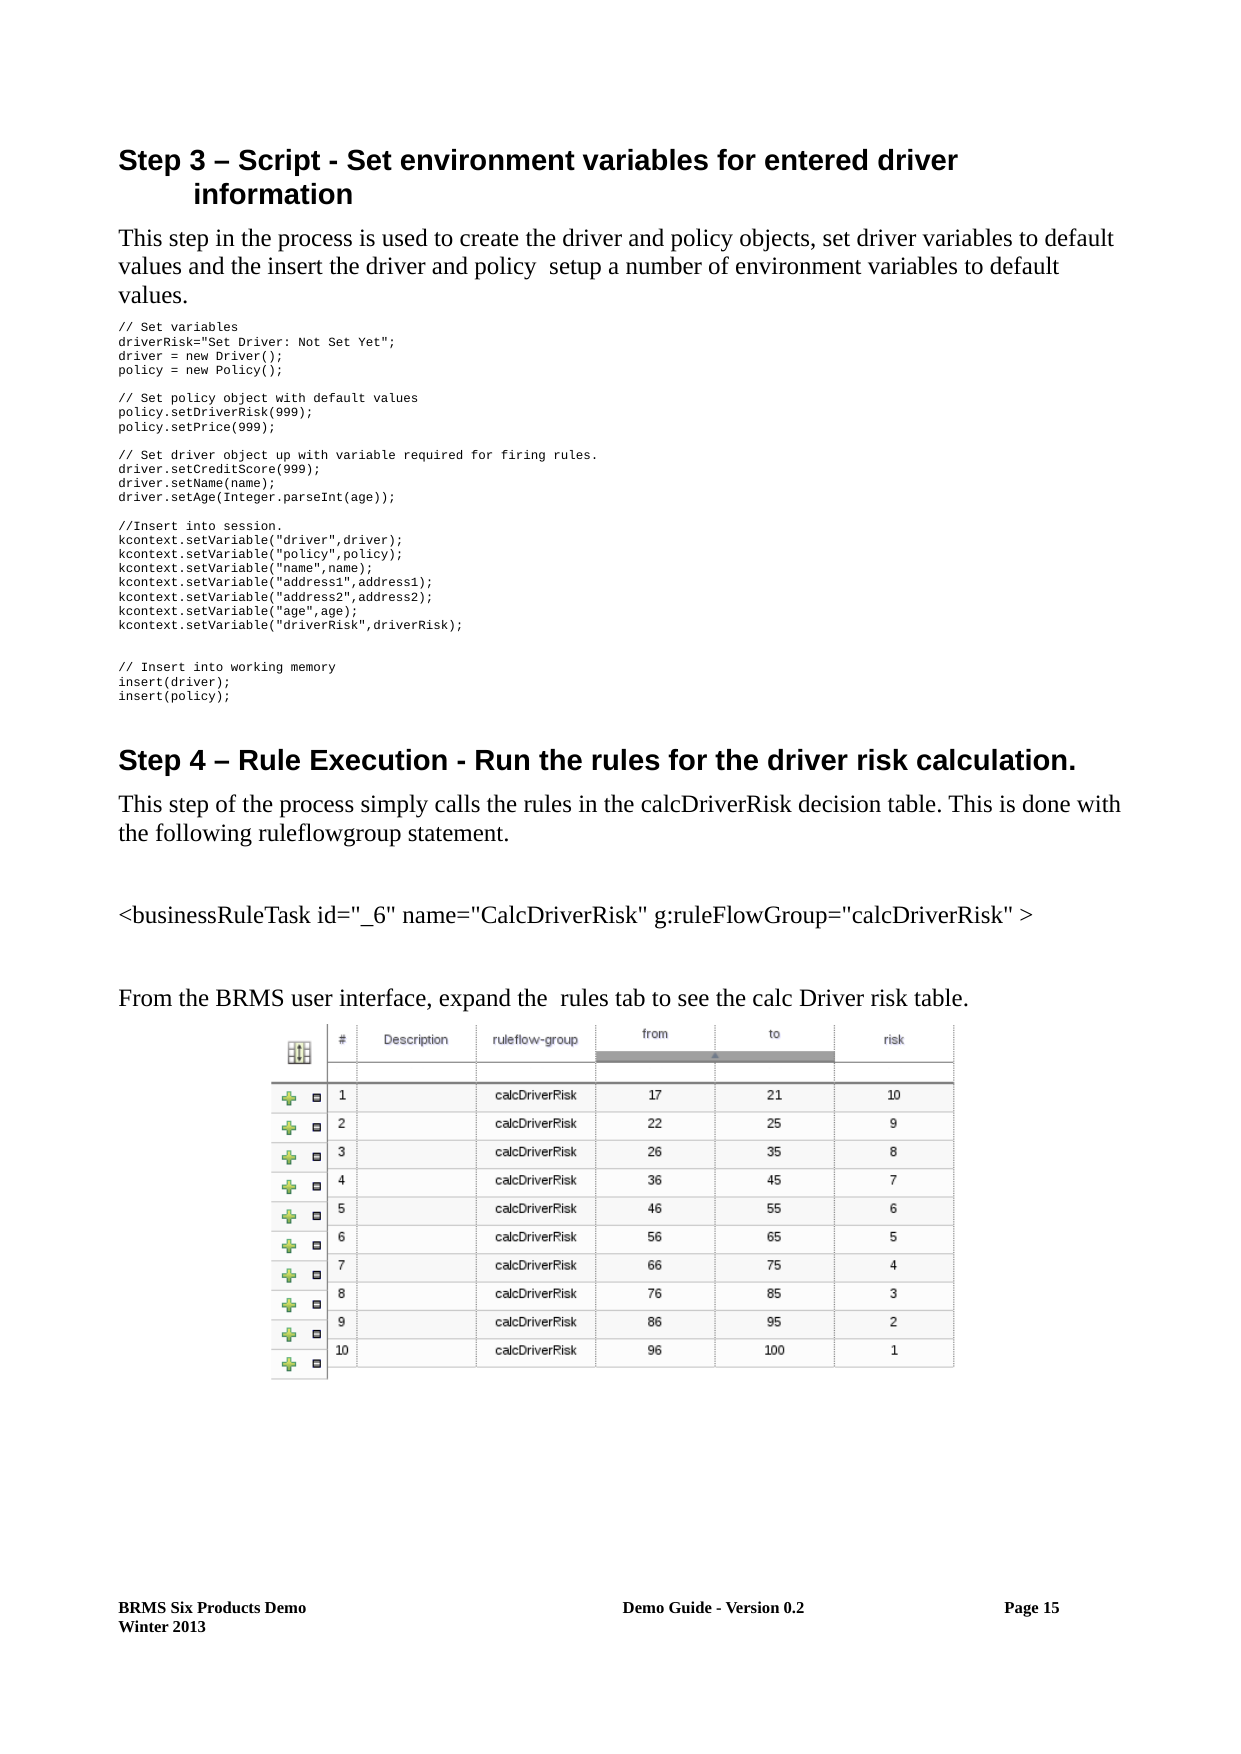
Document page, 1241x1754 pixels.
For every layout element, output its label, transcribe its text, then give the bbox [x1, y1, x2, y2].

text //Insert into session. [118, 520, 1122, 534]
text kcontext.setVariable("policy",policy); [118, 548, 1122, 562]
subtitle Step 3 – Script - Set environment variables for entered driver information [118, 143, 1122, 210]
text kcontext.setVariable("name",name); [118, 562, 1122, 576]
text This step of the process simply calls the rules in the calcDriverRisk decision table. This is done with the following ruleflowgroup statement. [118, 789, 1122, 847]
text kcontext.setVariable("driverRisk",driverRisk); [118, 619, 1122, 633]
text driver.setAge(Integer.parseInt(age)); [118, 491, 1122, 506]
text driver = new Driver(); [118, 350, 1122, 364]
text // Insert into working memory [118, 661, 1122, 676]
text insert(driver); [118, 676, 1122, 690]
picture [269, 1024, 971, 1395]
text kcontext.setVariable("driver",driver); [118, 534, 1122, 548]
text // Set policy object with default values [118, 392, 1122, 406]
text // Set variables [118, 321, 1122, 336]
text insert(policy); [118, 690, 1122, 704]
subtitle Step 4 – Rule Execution - Run the rules for the driver risk calculation. [118, 743, 1122, 777]
text kcontext.setVariable("address1",address1); [118, 576, 1122, 591]
text policy = new Policy(); [118, 364, 1122, 378]
text driverRisk="Set Driver: Not Set Yet"; [118, 336, 1122, 350]
text // Set driver object up with variable required for firing rules. [118, 449, 1122, 463]
text kcontext.setVariable("address2",address2); [118, 591, 1122, 605]
text policy.setPrice(999); [118, 421, 1122, 435]
text From the BRMS user interface, expand the rules tab to see the calc Driver risk table. [118, 983, 1122, 1012]
text policy.setDriverRisk(999); [118, 406, 1122, 421]
text <businessRuleTask id="_6" name="CalcDriverRisk" g:ruleFlowGroup="calcDriverRisk" > [118, 900, 1122, 929]
text This step in the process is used to create the driver and policy objects, set driver variables to default values and the insert the driver and policy setup a number of environment variables to default values. [118, 223, 1122, 309]
text driver.setName(name); [118, 477, 1122, 491]
text kcontext.setVariable("age",age); [118, 605, 1122, 619]
text driver.setCreditScore(999); [118, 463, 1122, 477]
